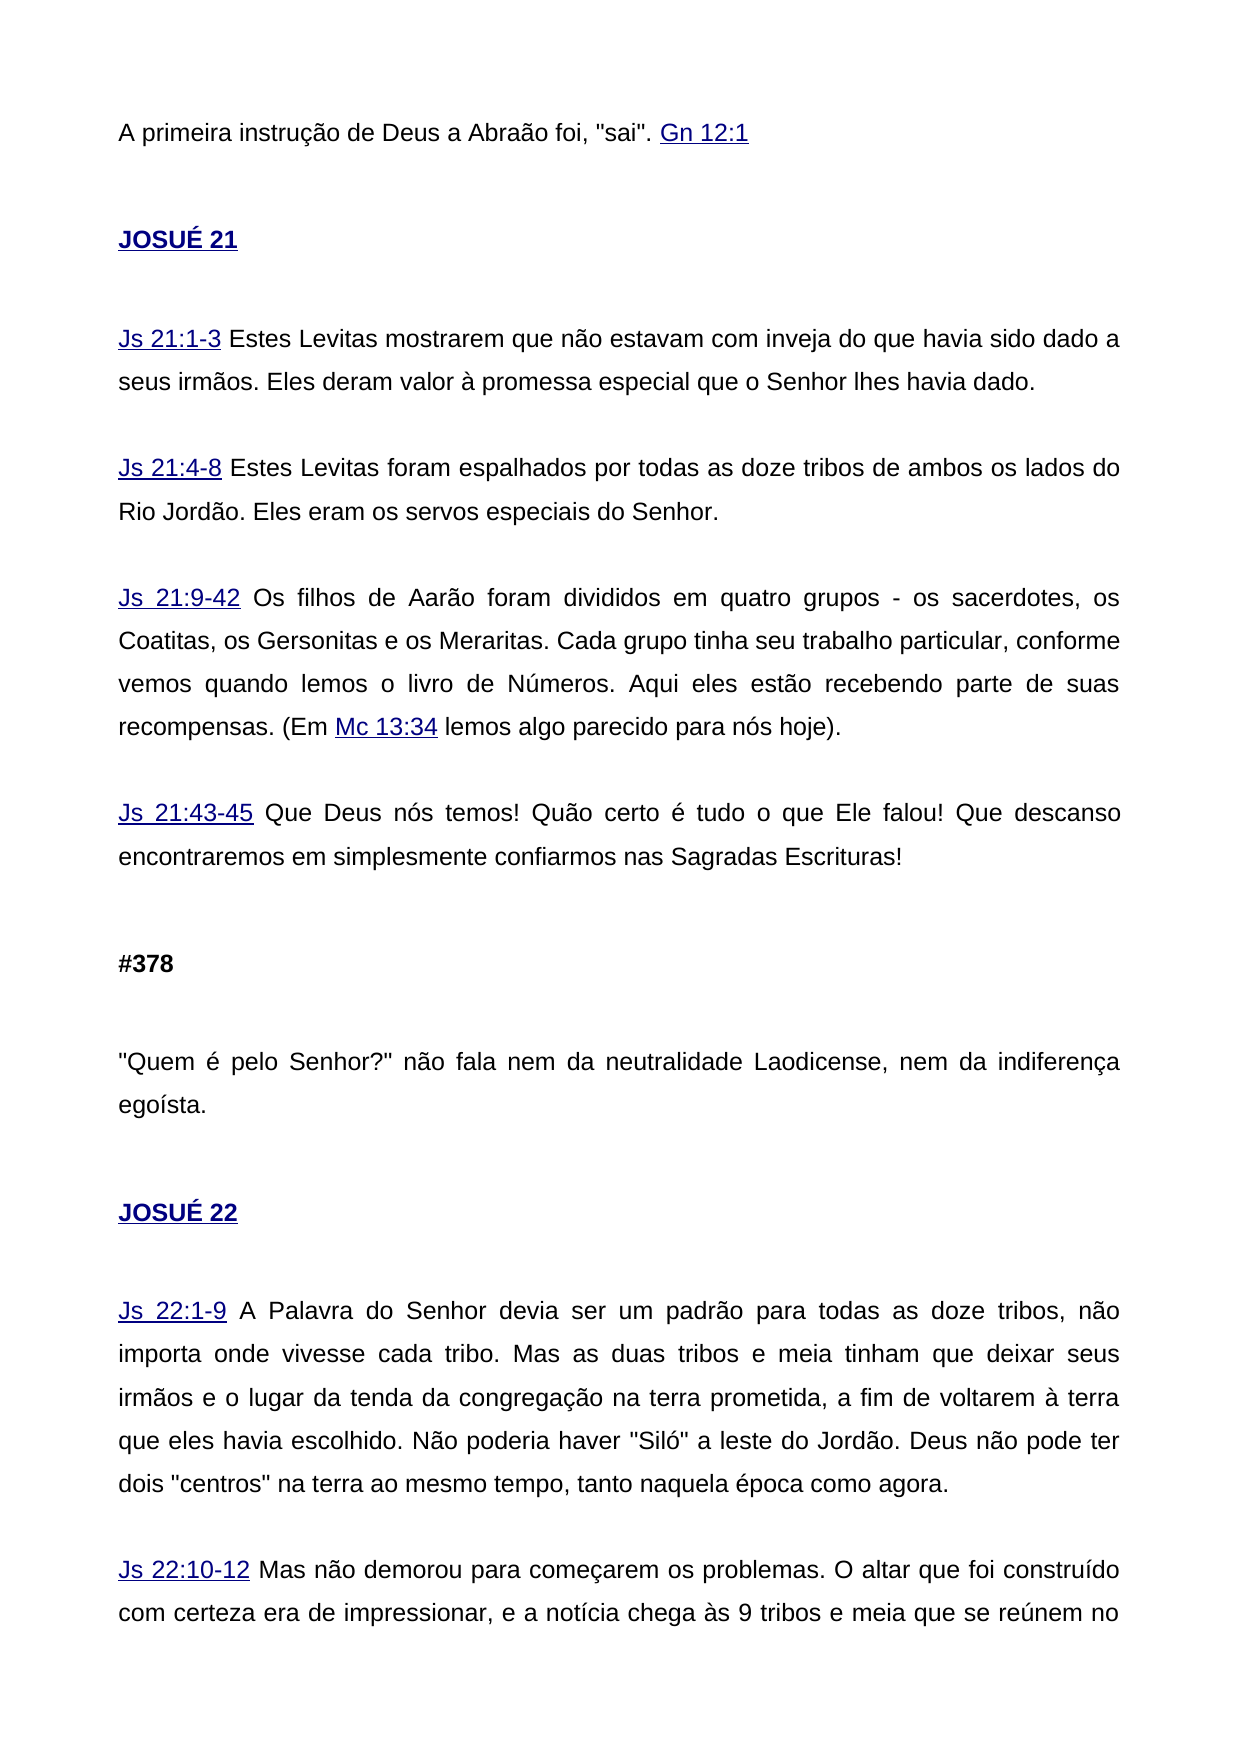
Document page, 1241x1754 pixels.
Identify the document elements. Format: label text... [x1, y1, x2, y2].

subtitle JOSUÉ 21 [118, 225, 1122, 254]
subtitle JOSUÉ 22 [118, 1197, 1122, 1226]
text A primeira instrução de Deus a Abraão foi, "sai". Gn 12:1 [118, 118, 1122, 147]
text Js 21:4-8 Estes Levitas foram espalhados por todas as doze tribos de ambos os lados do Rio Jordão. Eles eram os servos especiais do Senhor. [118, 453, 1122, 525]
text Js 21:43-45 Que Deus nós temos! Quão certo é tudo o que Ele falou! Que descanso encontraremos em simplesmente confiarmos nas Sagradas Escrituras! [118, 798, 1122, 870]
text Js 21:9-42 Os filhos de Aarão foram divididos em quatro grupos - os sacerdotes, os Coatitas, os Gersonitas e os Meraritas. Cada grupo tinha seu trabalho particular, conforme vemos quando lemos o livro de Números. Aqui eles estão recebendo parte de suas recompensas. (Em Mc 13:34 lemos algo parecido para nós hoje). [118, 583, 1122, 741]
text "Quem é pelo Senhor?" não fala nem da neutralidade Laodicense, nem da indiferença egoísta. [118, 1047, 1122, 1119]
text Js 22:10-12 Mas não demorou para começarem os problemas. O altar que foi construído com certeza era de impressionar, e a notícia chega às 9 tribos e meia que se reúnem no [118, 1555, 1122, 1627]
text Js 21:1-3 Estes Levitas mostrarem que não estavam com inveja do que havia sido dado a seus irmãos. Eles deram valor à promessa especial que o Senhor lhes havia dado. [118, 324, 1122, 396]
subtitle #378 [118, 948, 1122, 977]
text Js 22:1-9 A Palavra do Senhor devia ser um padrão para todas as doze tribos, não importa onde vivesse cada tribo. Mas as duas tribos e meia tinham que deixar seus irmãos e o lugar da tenda da congregação na terra prometida, a fim de voltarem à terra que eles havia escolhido. Não poderia haver "Siló" a leste do Jordão. Deus não pode ter dois "centros" na terra ao mesmo tempo, tanto naquela época como agora. [118, 1296, 1122, 1497]
